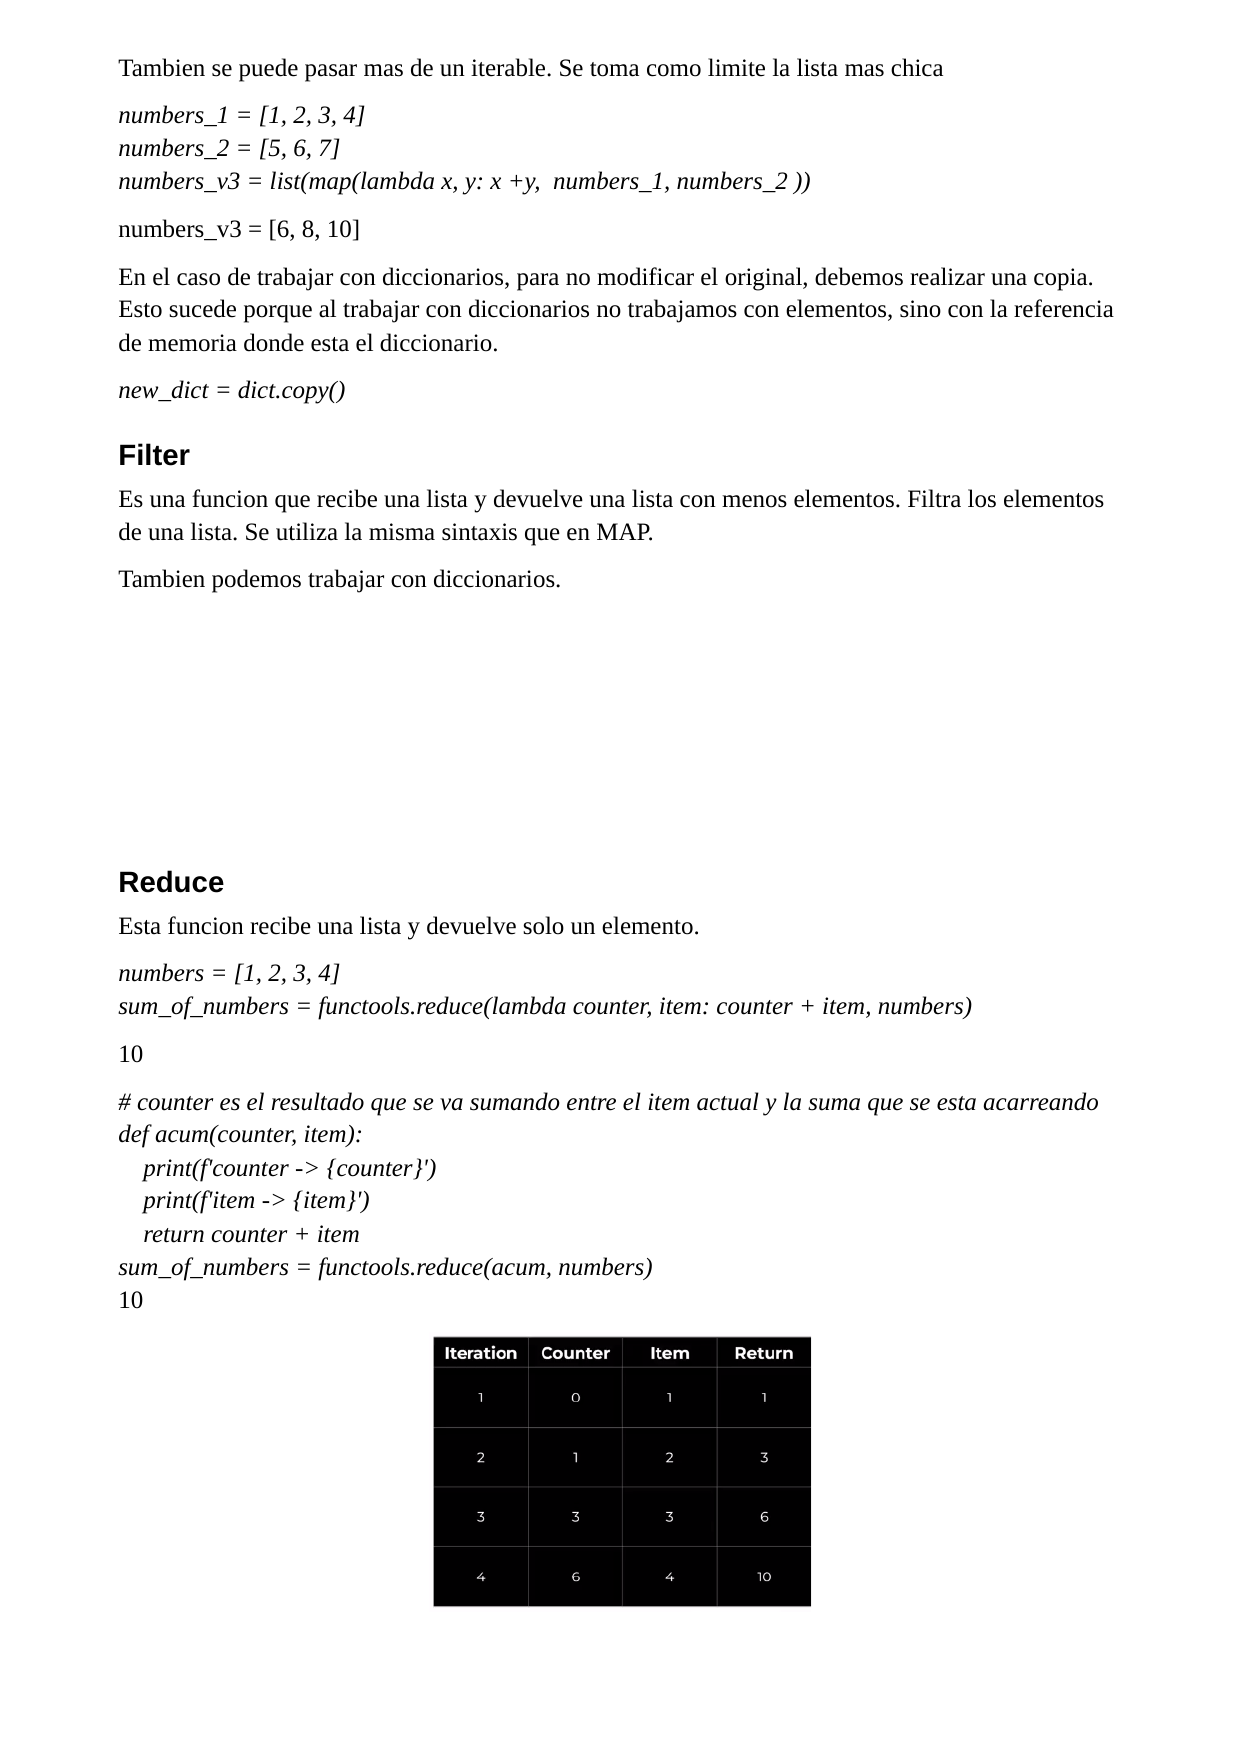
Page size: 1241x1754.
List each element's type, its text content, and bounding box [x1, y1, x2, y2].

text Tambien podemos trabajar con diccionarios. [118, 564, 1122, 593]
text Esta funcion recibe una lista y devuelve solo un elemento. [118, 911, 1122, 939]
text new_dict = dict.copy() [118, 375, 1122, 404]
text numbers_1 = [1, 2, 3, 4] numbers_2 = [5, 6, 7] numbers_v3 = list(map(lambda x, y: x +y, numbers_1, numbers_2 )) [118, 100, 1122, 195]
text numbers_v3 = [6, 8, 10] [118, 214, 1122, 243]
text Tambien se puede pasar mas de un iterable. Se toma como limite la lista mas chica [118, 53, 1122, 81]
text 10 [118, 1039, 1122, 1068]
subtitle Reduce [118, 864, 1122, 898]
text Es una funcion que recibe una lista y devuelve una lista con menos elementos. Filtra los elementos de una lista. Se utiliza la misma sintaxis que en MAP. [118, 484, 1122, 545]
text # counter es el resultado que se va sumando entre el item actual y la suma que se esta acarreando def acum(counter, item): print(f'counter -> {counter}') print(f'item -> {item}') return counter + item sum_of_numbers = functools.reduce(acum, numbers) 10 [118, 1087, 1122, 1313]
text numbers = [1, 2, 3, 4] sum_of_numbers = functools.reduce(lambda counter, item: counter + item, numbers) [118, 958, 1122, 1020]
picture [429, 1332, 812, 1612]
text En el caso de trabajar con diccionarios, para no modificar el original, debemos realizar una copia. Esto sucede porque al trabajar con diccionarios no trabajamos con elementos, sino con la referencia de memoria donde esta el diccionario. [118, 262, 1122, 356]
subtitle Filter [118, 437, 1122, 471]
